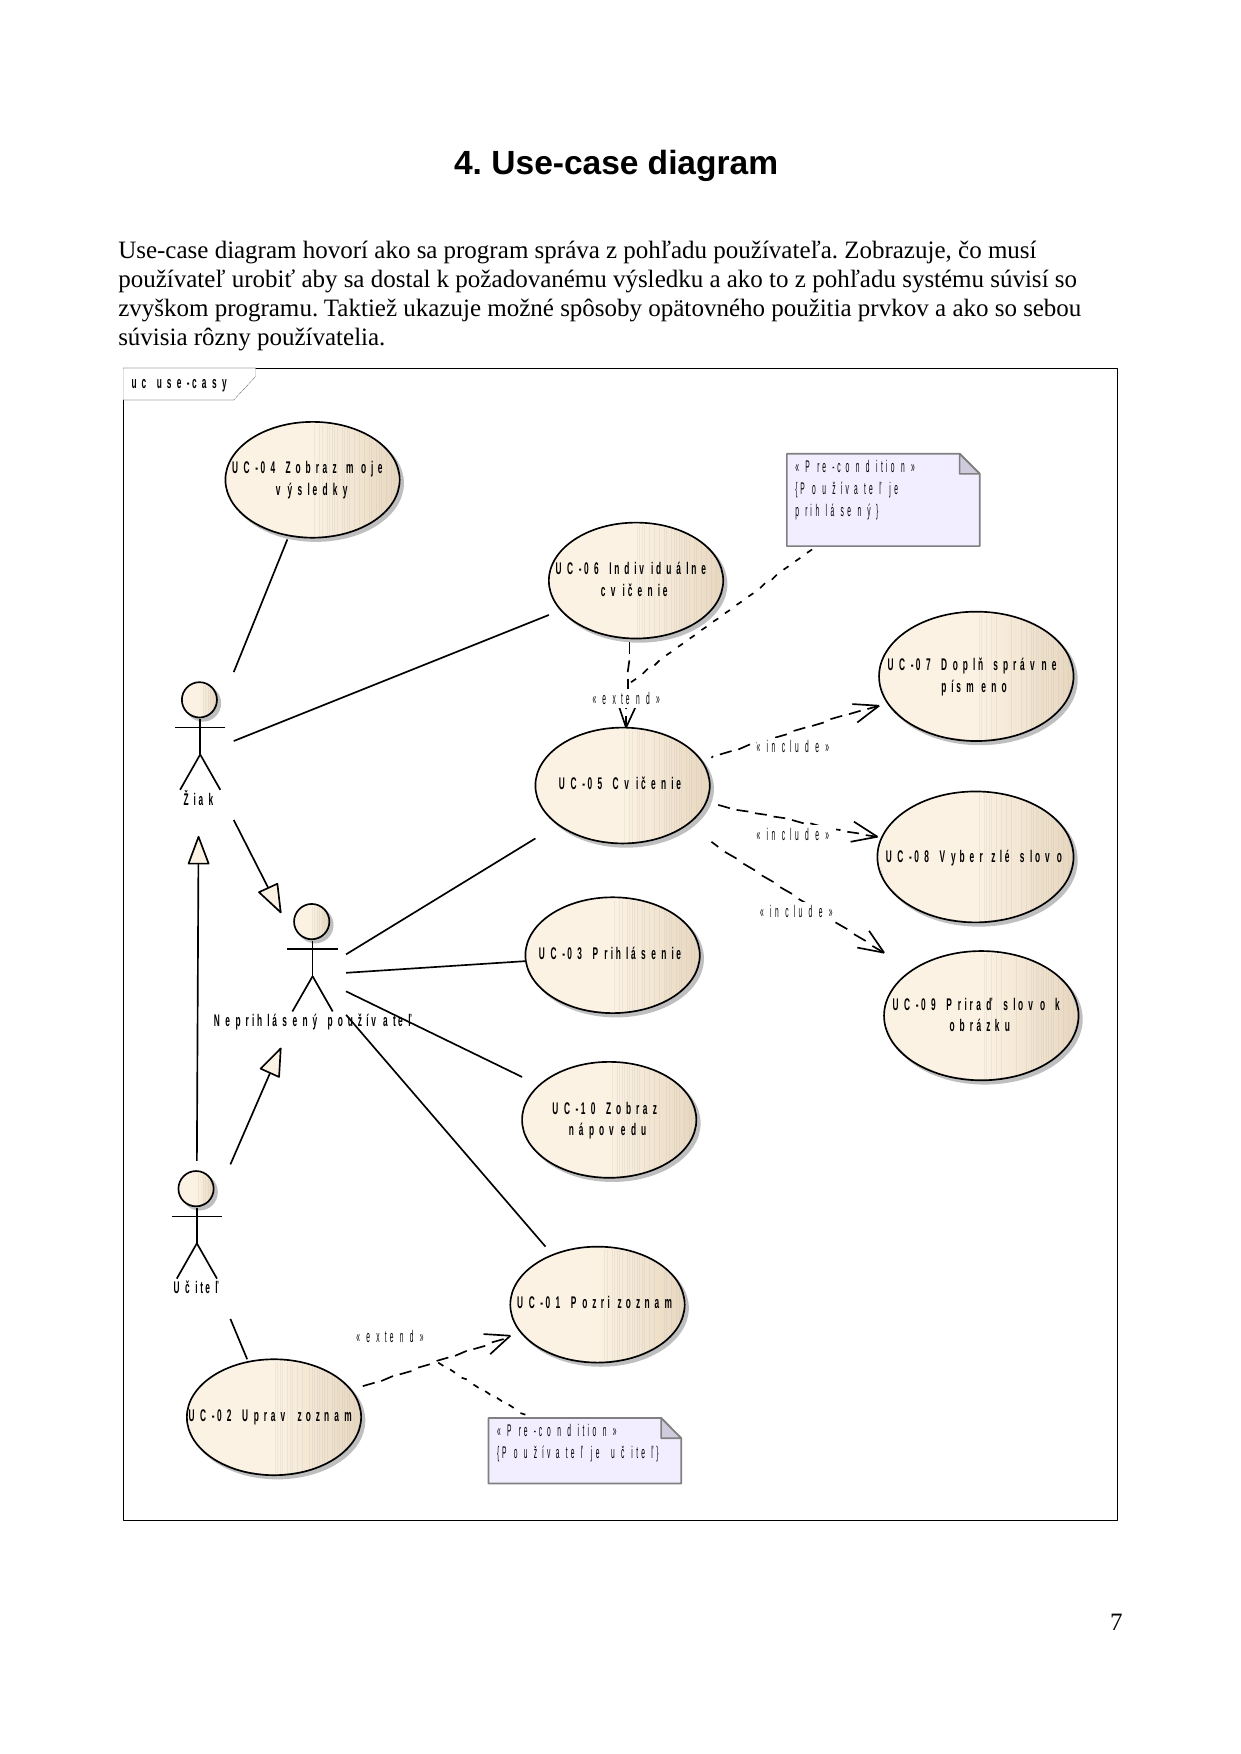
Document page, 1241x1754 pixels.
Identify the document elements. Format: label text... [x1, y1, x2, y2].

text Use-case diagram hovorí ako sa program správa z pohľadu používateľa. Zobrazuje, čo musí používateľ urobiť aby sa dostal k požadovanému výsledku a ako to z pohľadu systému súvisí so zvyškom programu. Taktiež ukazuje možné spôsoby opätovného použitia prvkov a ako so sebou súvisia rôzny používatelia. [118, 236, 1122, 351]
subtitle 4. Use-case diagram [119, 143, 1122, 182]
